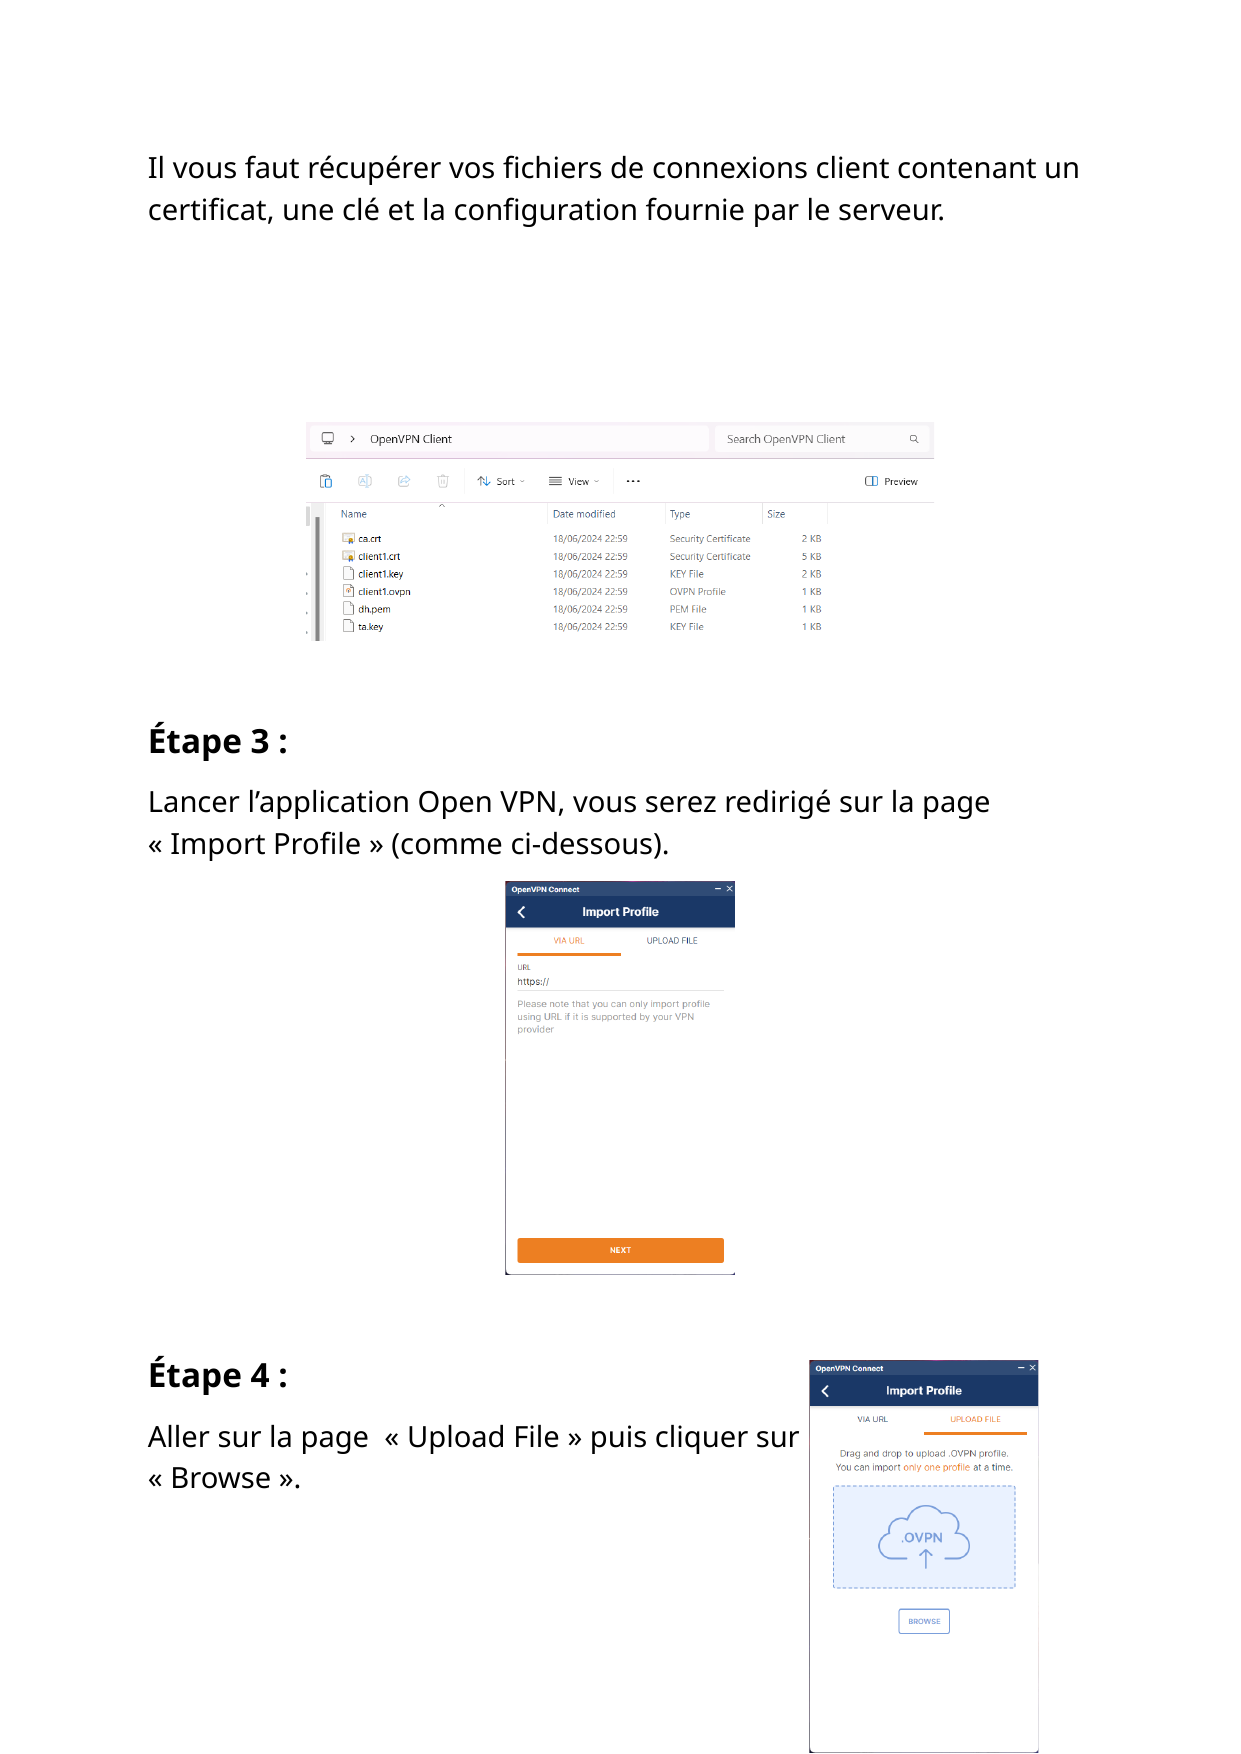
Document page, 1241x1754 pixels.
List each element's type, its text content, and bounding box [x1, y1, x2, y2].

text Étape 4 : [148, 1352, 1093, 1397]
text [1039, 1416, 1093, 1497]
text Il vous faut récupérer vos fichiers de connexions client contenant un certificat, une clé et la configuration fournie par le serveur. [148, 148, 1093, 229]
text Étape 3 : [148, 717, 1093, 763]
text Lancer l’application Open VPN, vous serez redirigé sur la page « Import Profile » (comme ci-dessous). [148, 782, 1093, 863]
text Aller sur la page « Upload File » puis cliquer sur « Browse ». [148, 1416, 809, 1497]
